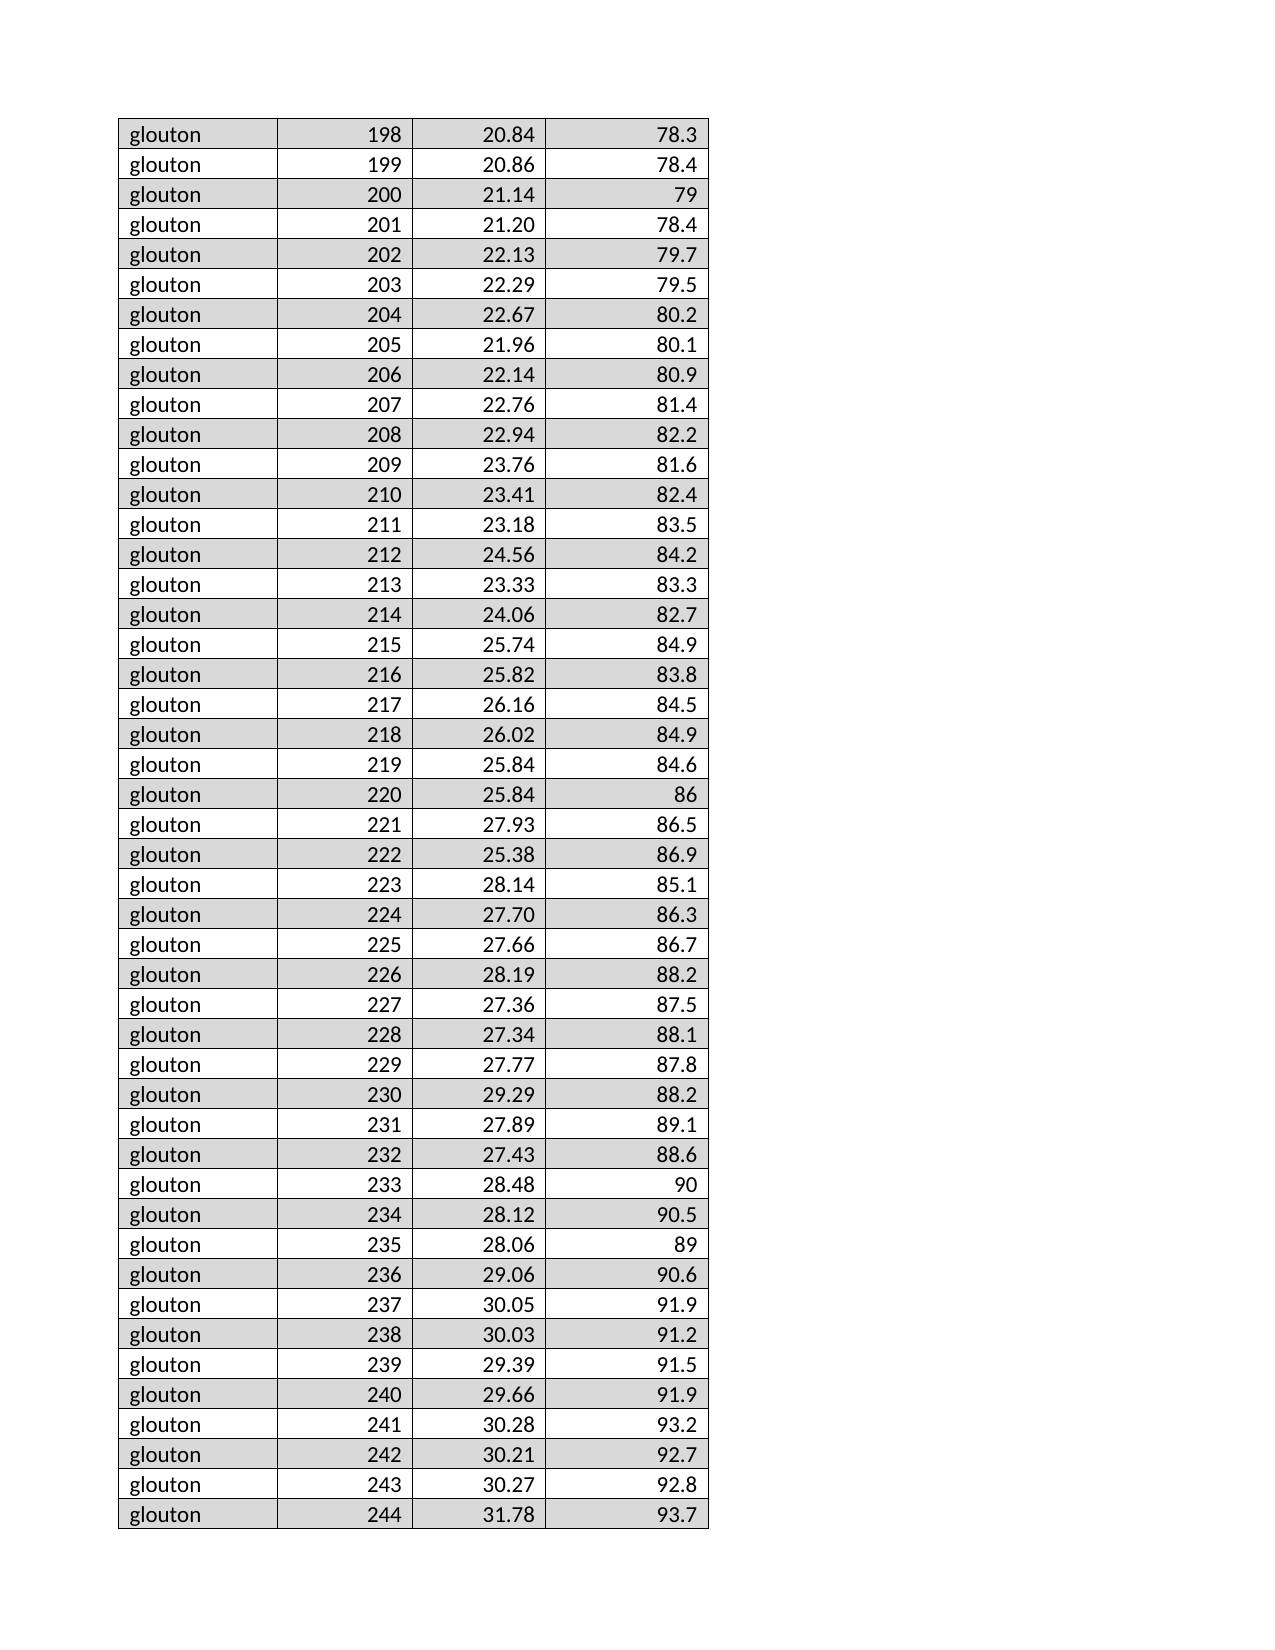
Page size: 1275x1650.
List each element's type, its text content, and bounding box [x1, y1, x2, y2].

table_cell 25.38 [413, 839, 545, 868]
table_cell 26.02 [413, 719, 545, 748]
table_cell glouton [119, 359, 277, 388]
table_cell 88.6 [546, 1139, 708, 1168]
table_cell 85.1 [546, 869, 708, 898]
table_cell glouton [119, 1109, 277, 1138]
table_cell 79 [546, 179, 708, 208]
table_cell 86 [546, 779, 708, 808]
table_cell 210 [278, 479, 412, 508]
table_cell glouton [119, 1409, 277, 1438]
table_cell glouton [119, 419, 277, 448]
table_cell 27.93 [413, 809, 545, 838]
table_cell 218 [278, 719, 412, 748]
table_cell 30.03 [413, 1319, 545, 1348]
table_cell glouton [119, 659, 277, 688]
table_cell glouton [119, 329, 277, 358]
table_cell 217 [278, 689, 412, 718]
table_cell 90.5 [546, 1199, 708, 1228]
table_cell 202 [278, 239, 412, 268]
table_cell 20.86 [413, 149, 545, 178]
table_cell 204 [278, 299, 412, 328]
table_cell 20.84 [413, 119, 545, 148]
table_cell 84.9 [546, 629, 708, 658]
table_cell 84.9 [546, 719, 708, 748]
table_cell 30.05 [413, 1289, 545, 1318]
table_cell 91.9 [546, 1289, 708, 1318]
table_cell 27.89 [413, 1109, 545, 1138]
table_cell 84.6 [546, 749, 708, 778]
table_cell glouton [119, 599, 277, 628]
table_cell 237 [278, 1289, 412, 1318]
table_cell 26.16 [413, 689, 545, 718]
table_cell 27.36 [413, 989, 545, 1018]
table_cell 208 [278, 419, 412, 448]
table_cell 91.9 [546, 1379, 708, 1408]
table_cell 207 [278, 389, 412, 418]
table_cell 21.20 [413, 209, 545, 238]
table_cell glouton [119, 119, 277, 148]
table_cell 27.70 [413, 899, 545, 928]
table_cell glouton [119, 149, 277, 178]
table_cell 91.5 [546, 1349, 708, 1378]
table_cell glouton [119, 929, 277, 958]
table_cell 88.2 [546, 959, 708, 988]
table_cell 228 [278, 1019, 412, 1048]
table_cell 22.76 [413, 389, 545, 418]
table_cell 236 [278, 1259, 412, 1288]
table_cell 92.7 [546, 1439, 708, 1468]
table_cell 23.18 [413, 509, 545, 538]
table_cell glouton [119, 1439, 277, 1468]
table_cell 78.4 [546, 209, 708, 238]
table_cell 230 [278, 1079, 412, 1108]
table_cell glouton [119, 719, 277, 748]
table_cell 235 [278, 1229, 412, 1258]
table_cell 211 [278, 509, 412, 538]
table_cell 29.39 [413, 1349, 545, 1378]
table_cell 78.3 [546, 119, 708, 148]
table_cell 242 [278, 1439, 412, 1468]
table_cell 82.2 [546, 419, 708, 448]
table_cell 22.13 [413, 239, 545, 268]
table_cell 28.12 [413, 1199, 545, 1228]
table_cell 83.3 [546, 569, 708, 598]
table_cell glouton [119, 629, 277, 658]
table_cell glouton [119, 1049, 277, 1078]
table_cell 240 [278, 1379, 412, 1408]
table_cell 24.56 [413, 539, 545, 568]
table_cell 238 [278, 1319, 412, 1348]
table_cell 224 [278, 899, 412, 928]
table_cell 86.5 [546, 809, 708, 838]
table_cell 199 [278, 149, 412, 178]
table_cell 209 [278, 449, 412, 478]
table_cell 29.66 [413, 1379, 545, 1408]
table_cell glouton [119, 239, 277, 268]
table_cell glouton [119, 1349, 277, 1378]
table_cell glouton [119, 1139, 277, 1168]
table_cell glouton [119, 869, 277, 898]
table_cell 221 [278, 809, 412, 838]
table_cell glouton [119, 569, 277, 598]
table_cell 27.77 [413, 1049, 545, 1078]
table_cell 23.76 [413, 449, 545, 478]
table_cell 88.1 [546, 1019, 708, 1048]
table_cell glouton [119, 899, 277, 928]
table_cell glouton [119, 689, 277, 718]
table_cell 24.06 [413, 599, 545, 628]
table_cell 79.7 [546, 239, 708, 268]
table_cell glouton [119, 1169, 277, 1198]
table_cell 25.84 [413, 749, 545, 778]
table_cell 89.1 [546, 1109, 708, 1138]
table_cell 84.5 [546, 689, 708, 718]
table_cell 31.78 [413, 1499, 545, 1528]
table_cell glouton [119, 989, 277, 1018]
table_cell 203 [278, 269, 412, 298]
table_cell 205 [278, 329, 412, 358]
table_cell 29.06 [413, 1259, 545, 1288]
table_cell glouton [119, 179, 277, 208]
table_cell 215 [278, 629, 412, 658]
table_cell 30.27 [413, 1469, 545, 1498]
table_cell 200 [278, 179, 412, 208]
table_cell 226 [278, 959, 412, 988]
table_cell 231 [278, 1109, 412, 1138]
table_cell 220 [278, 779, 412, 808]
table_cell 87.5 [546, 989, 708, 1018]
table_cell 25.84 [413, 779, 545, 808]
table_cell glouton [119, 539, 277, 568]
table_cell 91.2 [546, 1319, 708, 1348]
table_cell 27.43 [413, 1139, 545, 1168]
table_cell 239 [278, 1349, 412, 1378]
table_cell glouton [119, 749, 277, 778]
table_cell 27.66 [413, 929, 545, 958]
table_cell 28.06 [413, 1229, 545, 1258]
table_cell 86.7 [546, 929, 708, 958]
table_cell glouton [119, 449, 277, 478]
table_cell glouton [119, 1229, 277, 1258]
table_cell glouton [119, 1379, 277, 1408]
table_cell glouton [119, 209, 277, 238]
table_cell 29.29 [413, 1079, 545, 1108]
table_cell 233 [278, 1169, 412, 1198]
table_cell glouton [119, 1289, 277, 1318]
table_cell 21.14 [413, 179, 545, 208]
table_cell glouton [119, 1079, 277, 1108]
table_cell 222 [278, 839, 412, 868]
table_cell 23.33 [413, 569, 545, 598]
table_cell 229 [278, 1049, 412, 1078]
table_cell 83.8 [546, 659, 708, 688]
table_cell glouton [119, 839, 277, 868]
table_cell 23.41 [413, 479, 545, 508]
table_cell 243 [278, 1469, 412, 1498]
table_cell 79.5 [546, 269, 708, 298]
table_cell 25.74 [413, 629, 545, 658]
table_cell 82.7 [546, 599, 708, 628]
table_cell 78.4 [546, 149, 708, 178]
table_cell 80.2 [546, 299, 708, 328]
table_cell 213 [278, 569, 412, 598]
table_cell 80.9 [546, 359, 708, 388]
table_cell 198 [278, 119, 412, 148]
table_cell 28.14 [413, 869, 545, 898]
table_cell glouton [119, 299, 277, 328]
table_cell glouton [119, 479, 277, 508]
table_cell 219 [278, 749, 412, 778]
table_cell 81.4 [546, 389, 708, 418]
table_cell glouton [119, 269, 277, 298]
table_cell glouton [119, 1019, 277, 1048]
table_cell glouton [119, 1199, 277, 1228]
table_cell 206 [278, 359, 412, 388]
table_cell 232 [278, 1139, 412, 1168]
table_cell 90 [546, 1169, 708, 1198]
table_cell 83.5 [546, 509, 708, 538]
table_cell glouton [119, 509, 277, 538]
table_cell 27.34 [413, 1019, 545, 1048]
table_cell 212 [278, 539, 412, 568]
table_cell 28.19 [413, 959, 545, 988]
table_cell 21.96 [413, 329, 545, 358]
table_cell glouton [119, 959, 277, 988]
table_cell glouton [119, 1469, 277, 1498]
table_cell 92.8 [546, 1469, 708, 1498]
table_cell 25.82 [413, 659, 545, 688]
table_cell glouton [119, 779, 277, 808]
table_cell 244 [278, 1499, 412, 1528]
table_cell 87.8 [546, 1049, 708, 1078]
table_cell 30.28 [413, 1409, 545, 1438]
table_cell 81.6 [546, 449, 708, 478]
table_cell 84.2 [546, 539, 708, 568]
table_cell 22.94 [413, 419, 545, 448]
table_cell 82.4 [546, 479, 708, 508]
table_cell 234 [278, 1199, 412, 1228]
table_cell 93.7 [546, 1499, 708, 1528]
table_cell 80.1 [546, 329, 708, 358]
table_cell 89 [546, 1229, 708, 1258]
table_cell 86.3 [546, 899, 708, 928]
table_cell 201 [278, 209, 412, 238]
table_cell 223 [278, 869, 412, 898]
table_cell glouton [119, 809, 277, 838]
table_cell 216 [278, 659, 412, 688]
table_cell 22.29 [413, 269, 545, 298]
table_cell 88.2 [546, 1079, 708, 1108]
table_cell glouton [119, 1499, 277, 1528]
table_cell 90.6 [546, 1259, 708, 1288]
table_cell 93.2 [546, 1409, 708, 1438]
table_cell glouton [119, 1319, 277, 1348]
table_cell 241 [278, 1409, 412, 1438]
table_cell 86.9 [546, 839, 708, 868]
table_cell 30.21 [413, 1439, 545, 1468]
table_cell 22.14 [413, 359, 545, 388]
table_cell glouton [119, 389, 277, 418]
table_cell 28.48 [413, 1169, 545, 1198]
table_cell 227 [278, 989, 412, 1018]
table_cell glouton [119, 1259, 277, 1288]
table_cell 214 [278, 599, 412, 628]
table_cell 225 [278, 929, 412, 958]
table_cell 22.67 [413, 299, 545, 328]
